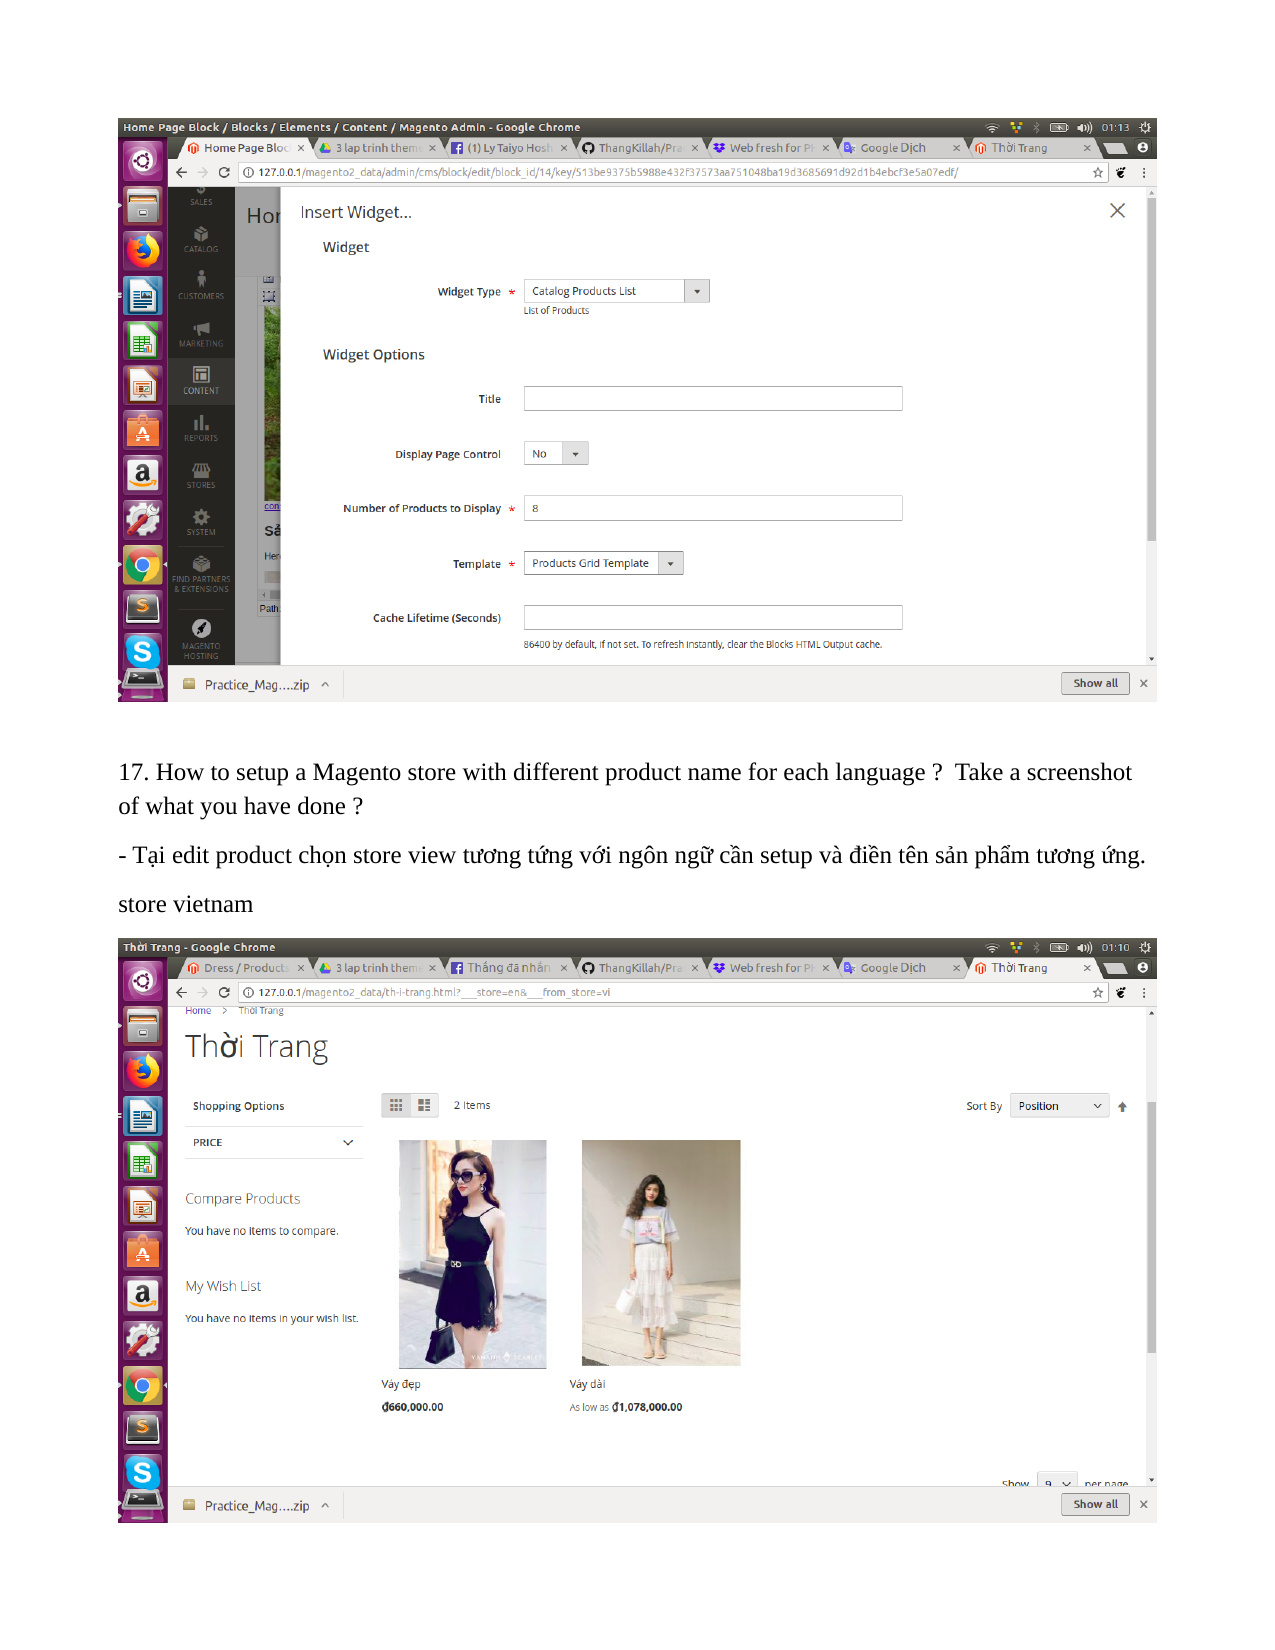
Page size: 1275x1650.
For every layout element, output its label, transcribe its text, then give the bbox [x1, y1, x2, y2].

picture [118, 938, 1157, 1523]
text - Tại edit product chọn store view tương tứng với ngôn ngữ cần setup và điền tên sản phẩm tương ứng. [118, 840, 1157, 869]
text store vietnam [118, 889, 1157, 918]
text 17. How to setup a Magento store with different product name for each language ? Take a screenshot of what you have done ? [118, 757, 1157, 820]
picture [118, 118, 1157, 702]
